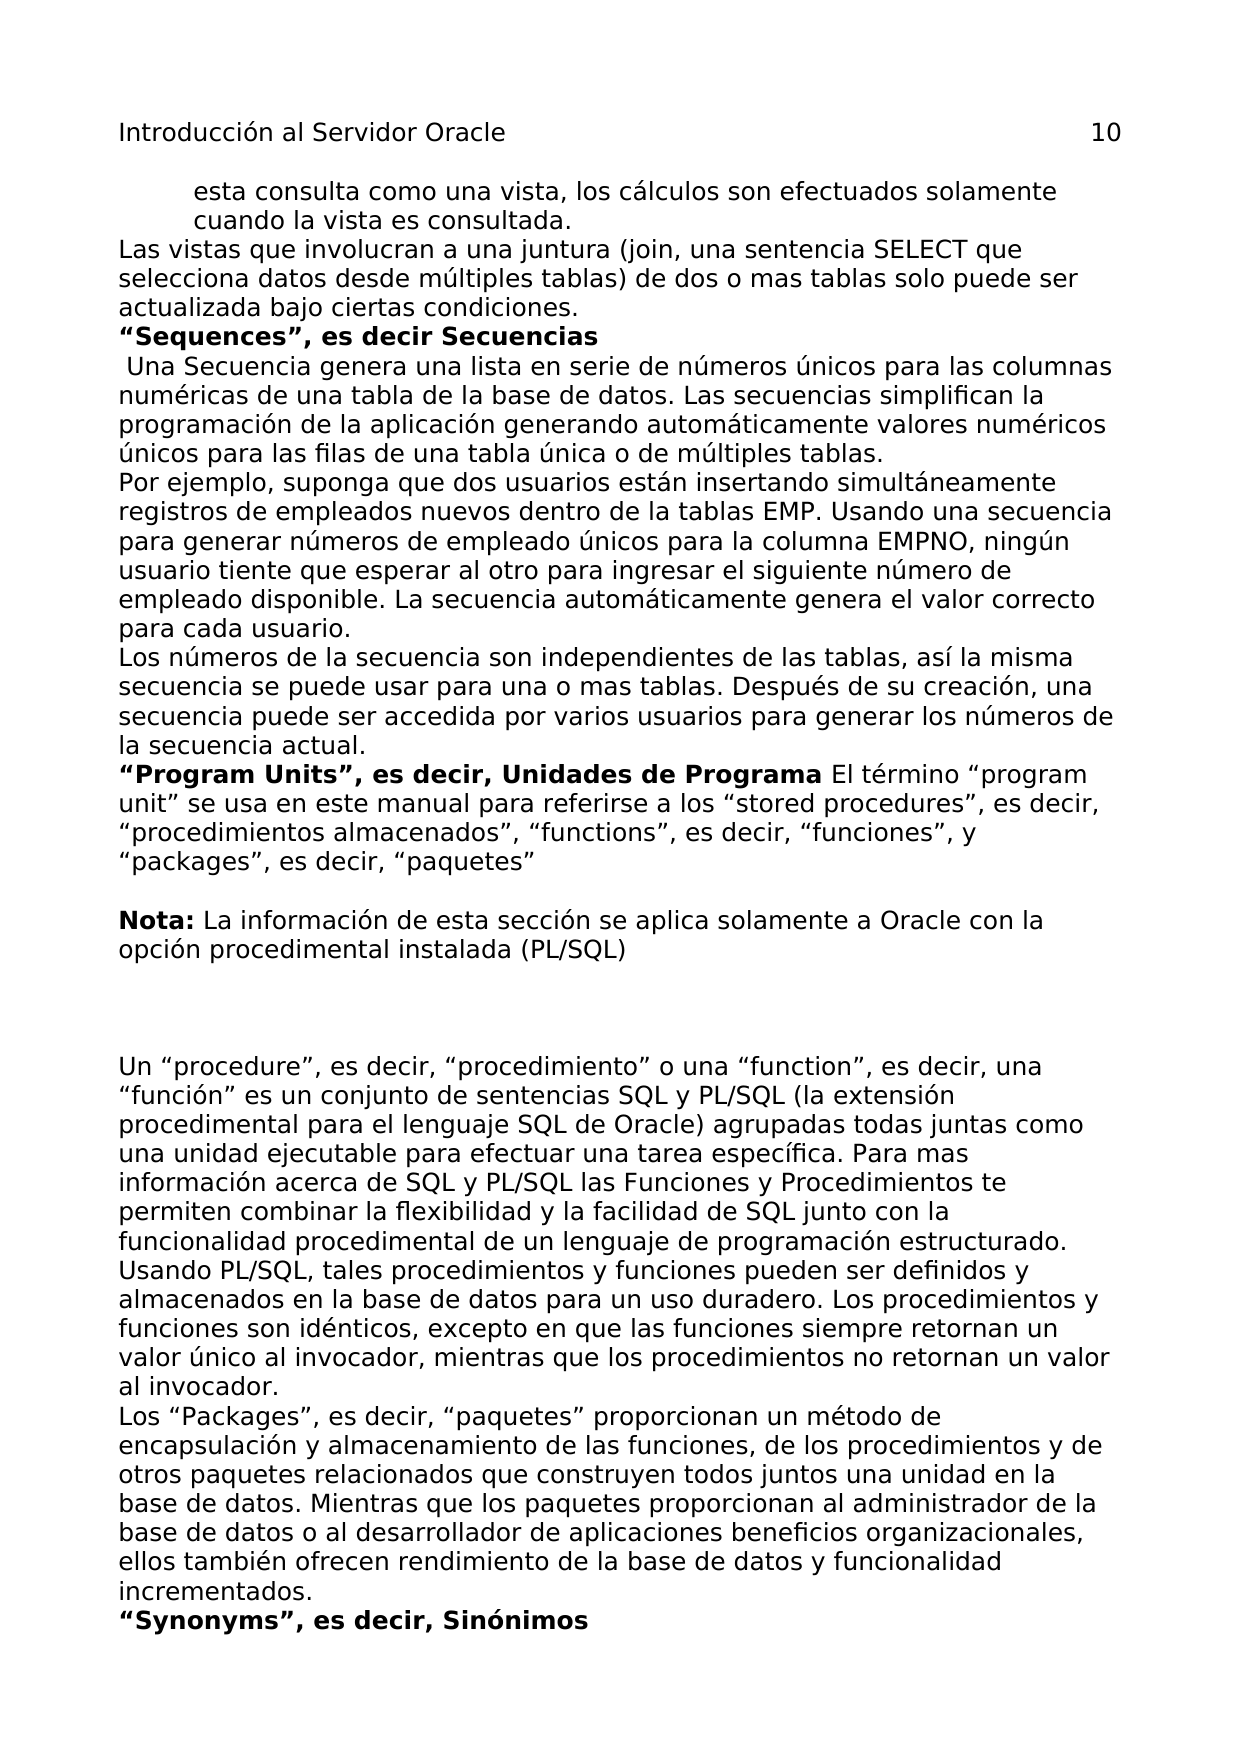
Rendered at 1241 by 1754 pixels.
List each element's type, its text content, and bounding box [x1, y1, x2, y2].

text Un “procedure”, es decir, “procedimiento” o una “function”, es decir, una “función” es un conjunto de sentencias SQL y PL/SQL (la extensión procedimental para el lenguaje SQL de Oracle) agrupadas todas juntas como una unidad ejecutable para efectuar una tarea específica. Para mas información acerca de SQL y PL/SQL las Funciones y Procedimientos te permiten combinar la flexibilidad y la facilidad de SQL junto con la funcionalidad procedimental de un lenguaje de programación estructurado. Usando PL/SQL, tales procedimientos y funciones pueden ser definidos y almacenados en la base de datos para un uso duradero. Los procedimientos y funciones son idénticos, excepto en que las funciones siempre retornan un valor único al invocador, mientras que los procedimientos no retornan un valor al invocador. [118, 1052, 1122, 1402]
text Por ejemplo, suponga que dos usuarios están insertando simultáneamente registros de empleados nuevos dentro de la tablas EMP. Usando una secuencia para generar números de empleado únicos para la columna EMPNO, ningún usuario tiente que esperar al otro para ingresar el siguiente número de empleado disponible. La secuencia automáticamente genera el valor correcto para cada usuario. [118, 468, 1122, 643]
text Una Secuencia genera una lista en serie de números únicos para las columnas numéricas de una tabla de la base de datos. Las secuencias simplifican la programación de la aplicación generando automáticamente valores numéricos únicos para las filas de una tabla única o de múltiples tablas. [118, 352, 1122, 468]
text Los “Packages”, es decir, “paquetes” proporcionan un método de encapsulación y almacenamiento de las funciones, de los procedimientos y de otros paquetes relacionados que construyen todos juntos una unidad en la base de datos. Mientras que los paquetes proporcionan al administrador de la base de datos o al desarrollador de aplicaciones beneficios organizacionales, ellos también ofrecen rendimiento de la base de datos y funcionalidad incrementados. [118, 1402, 1122, 1606]
text Las vistas que involucran a una juntura (join, una sentencia SELECT que selecciona datos desde múltiples tablas) de dos o mas tablas solo puede ser actualizada bajo ciertas condiciones. [118, 235, 1122, 323]
text Los números de la secuencia son independientes de las tablas, así la misma secuencia se puede usar para una o mas tablas. Después de su creación, una secuencia puede ser accedida por varios usuarios para generar los números de la secuencia actual. [118, 643, 1122, 760]
text “Program Units”, es decir, Unidades de Programa El término “program unit” se usa en este manual para referirse a los “stored procedures”, es decir, “procedimientos almacenados”, “functions”, es decir, “funciones”, y “packages”, es decir, “paquetes” [118, 760, 1122, 877]
text “Sequences”, es decir Secuencias [118, 323, 1122, 352]
list esta consulta como una vista, los cálculos son efectuados solamente cuando la vista es consultada. [156, 177, 1122, 235]
text “Synonyms”, es decir, Sinónimos [118, 1606, 1122, 1635]
text Nota: La información de esta sección se aplica solamente a Oracle con la opción procedimental instalada (PL/SQL) [118, 906, 1122, 964]
